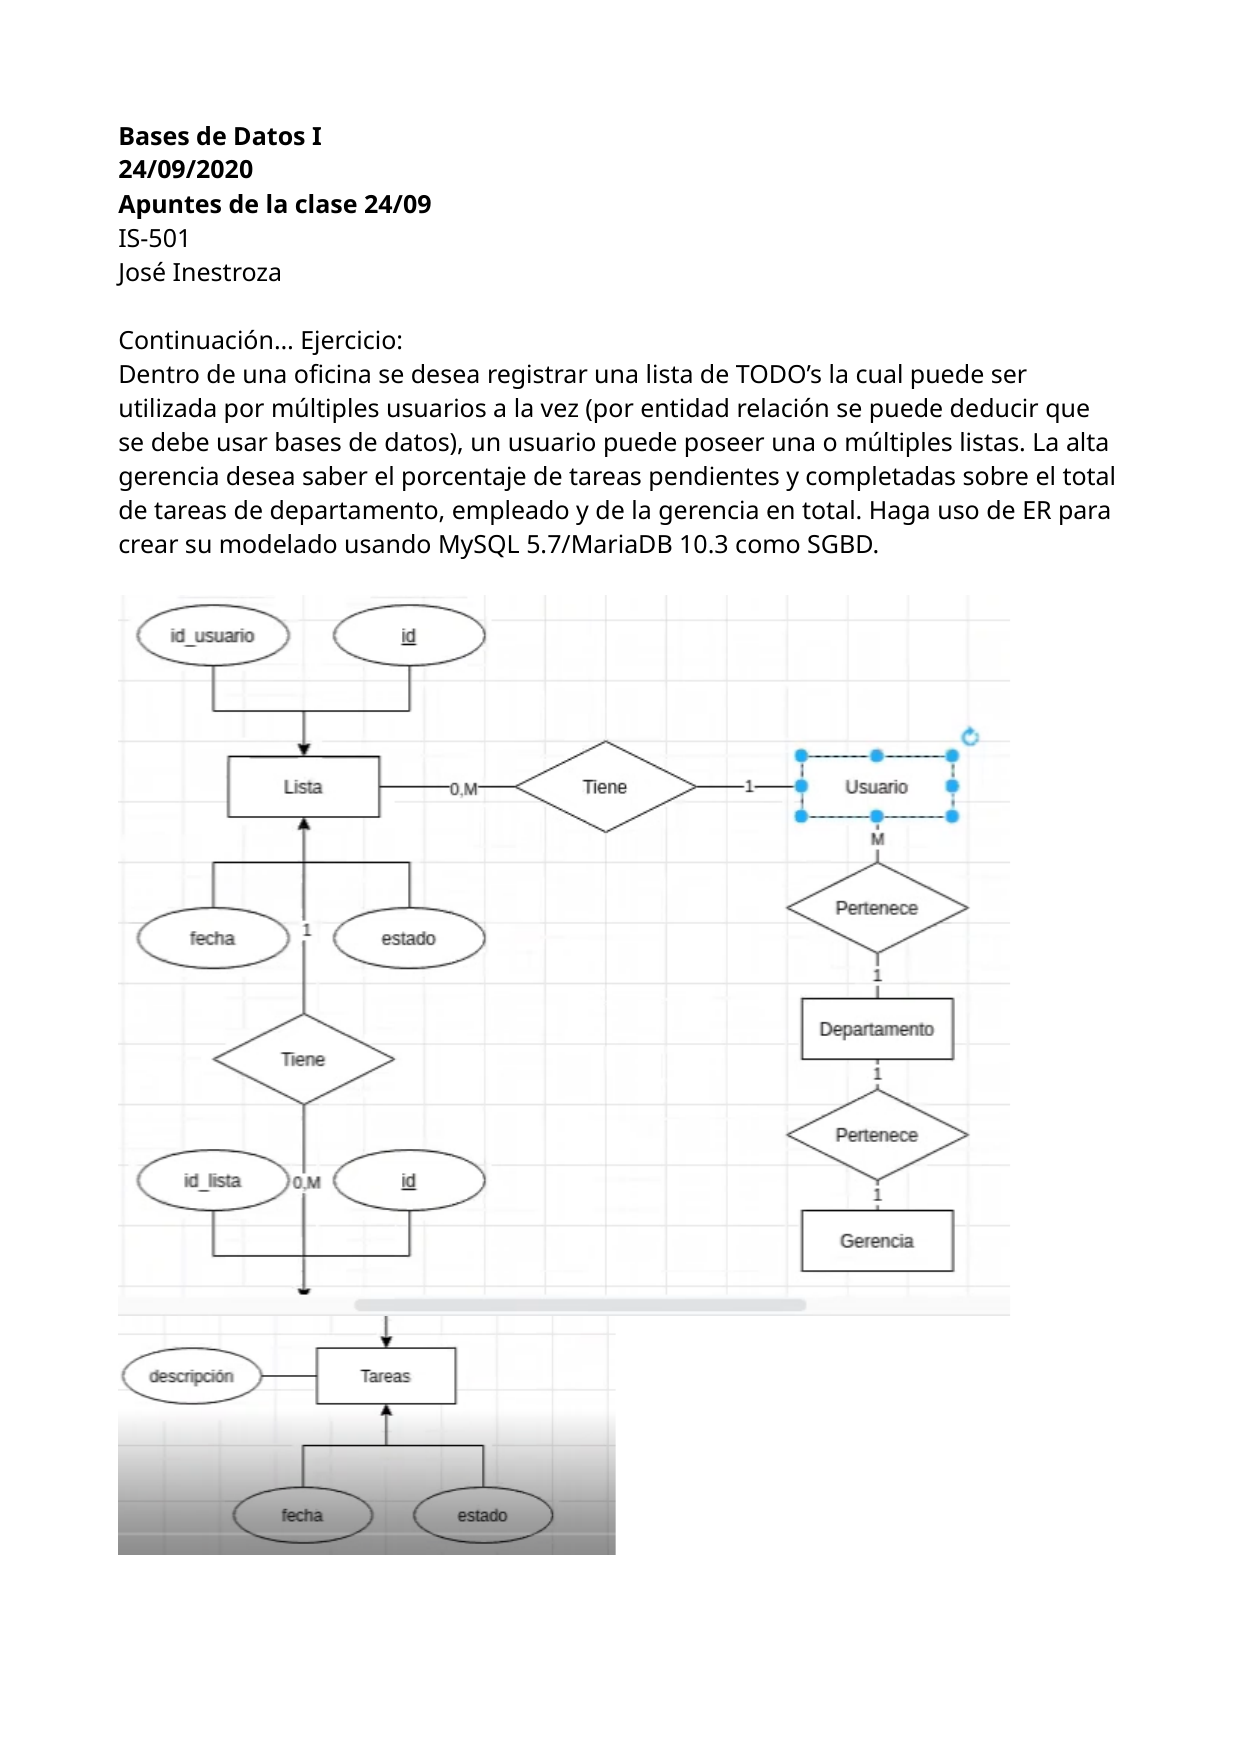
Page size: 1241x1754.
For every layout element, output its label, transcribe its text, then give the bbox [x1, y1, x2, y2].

text IS-501 José Inestroza [118, 220, 1122, 288]
text 24/09/2020 [118, 152, 1122, 186]
text Bases de Datos I [118, 118, 1122, 152]
text Apuntes de la clase 24/09 [118, 186, 1122, 220]
picture [118, 595, 1011, 1555]
text Continuación… Ejercicio: Dentro de una oficina se desea registrar una lista de TODO’s la cual puede ser utilizada por múltiples usuarios a la vez (por entidad relación se puede deducir que se debe usar bases de datos), un usuario puede poseer una o múltiples listas. La alta gerencia desea saber el porcentaje de tareas pendientes y completadas sobre el total de tareas de departamento, empleado y de la gerencia en total. Haga uso de ER para crear su modelado usando MySQL 5.7/MariaDB 10.3 como SGBD. [118, 322, 1122, 1316]
